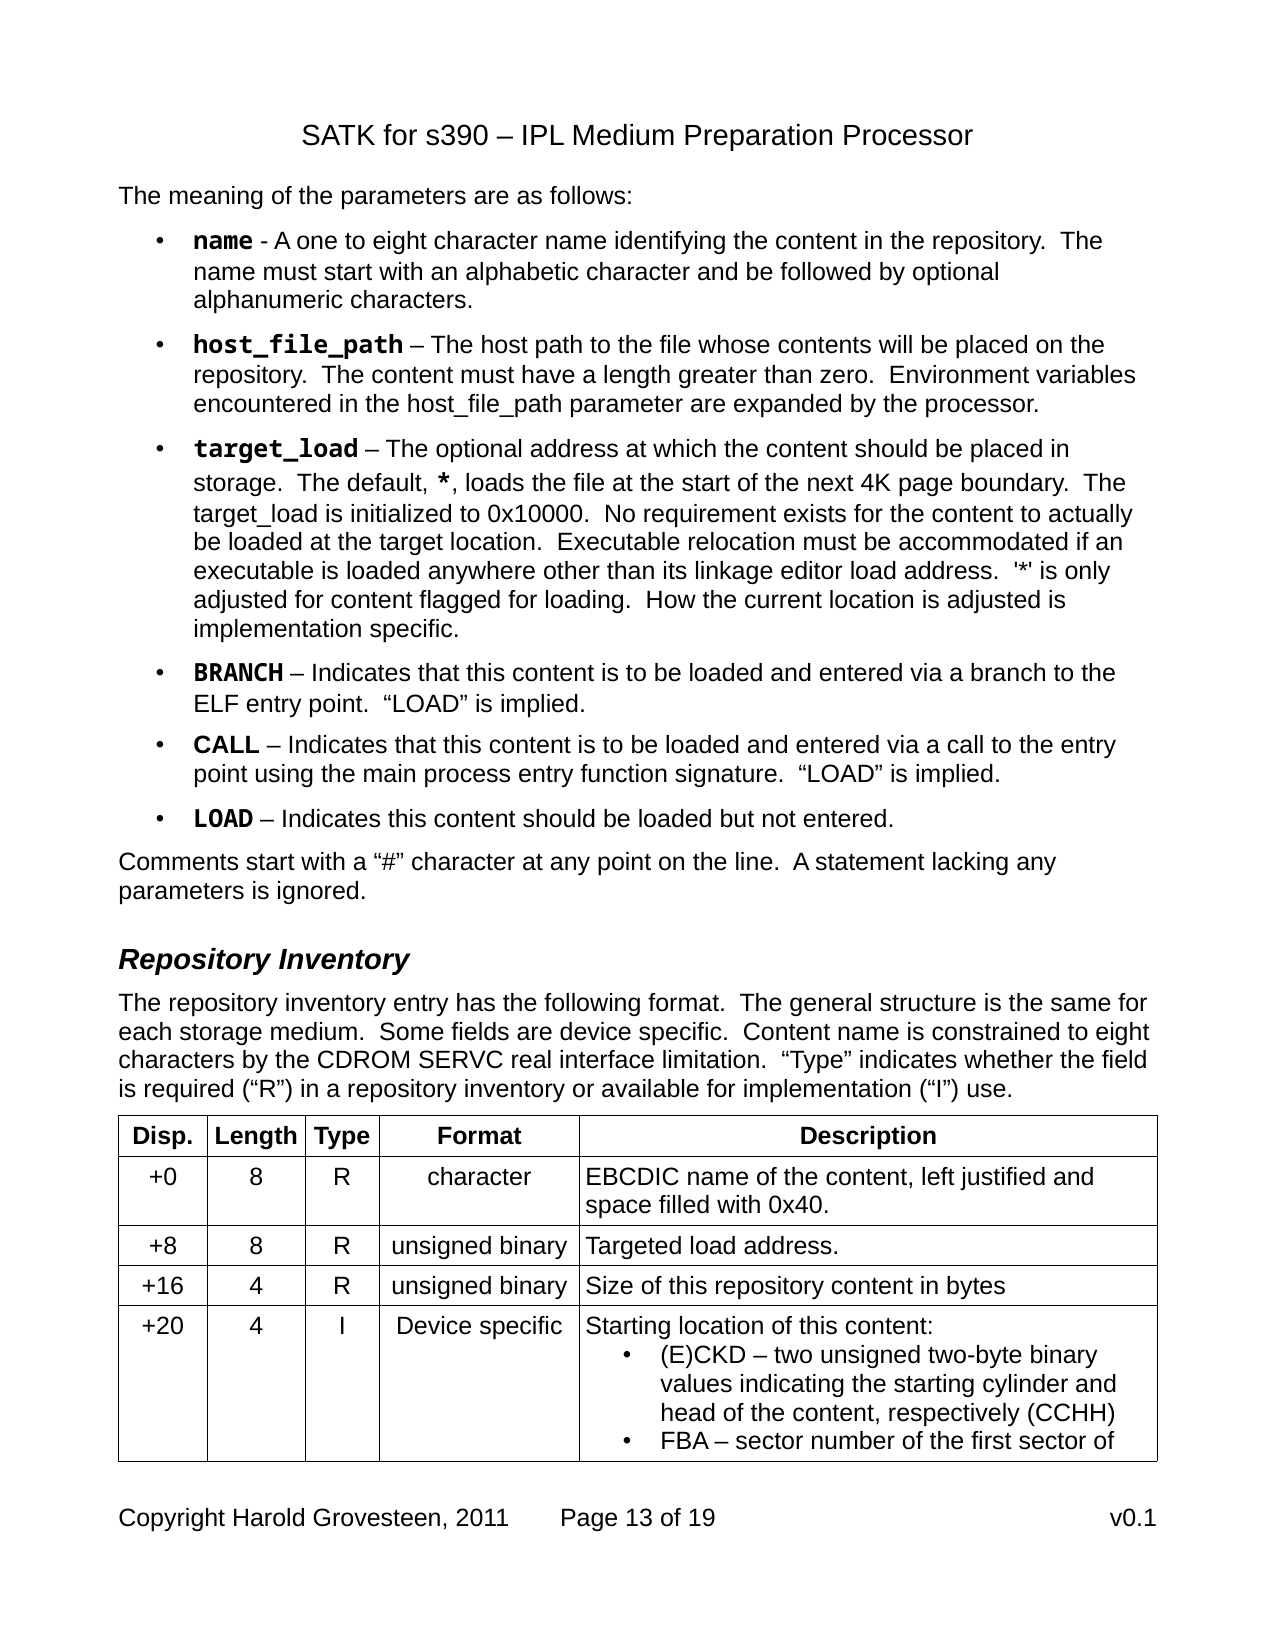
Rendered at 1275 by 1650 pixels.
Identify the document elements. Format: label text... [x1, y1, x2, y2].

table_cell R [306, 1157, 379, 1225]
table_cell +0 [119, 1157, 207, 1225]
text The repository inventory entry has the following format. The general structure is the same for each storage medium. Some fields are device specific. Content name is constrained to eight characters by the CDROM SERVC real interface limitation. “Type” indicates whether the field is required (“R”) in a repository inventory or available for implementation (“I”) use. [118, 988, 1157, 1103]
table_cell unsigned binary [380, 1266, 579, 1305]
table_header Length [208, 1116, 305, 1156]
table_cell I [306, 1306, 379, 1461]
subtitle Repository Inventory [118, 942, 1157, 975]
table_cell +20 [119, 1306, 207, 1461]
table_cell Starting location of this content: (E)CKD – two unsigned two-byte binary values indicating the starting cylinder and head of the content, respectively (CCHH) FBA – sector number of the first sector of the content CDROM – not used, zero [580, 1306, 1157, 1461]
text The meaning of the parameters are as follows: [118, 181, 1157, 210]
list BRANCH – Indicates that this content is to be loaded and entered via a branch to the ELF entry point. “LOAD” is implied. [156, 655, 1157, 718]
list target_load – The optional address at which the content should be placed in storage. The default, *, loads the file at the start of the next 4K page boundary. The target_load is initialized to 0x10000. No requirement exists for the content to actually be loaded at the target location. Executable relocation must be accommodated if an executable is loaded anywhere other than its linkage editor load address. '*' is only adjusted for content flagged for loading. How the current location is adjusted is implementation specific. [156, 431, 1157, 642]
table_cell R [306, 1266, 379, 1305]
table_header Type [306, 1116, 379, 1156]
table_cell Device specific [380, 1306, 579, 1461]
table_cell +16 [119, 1266, 207, 1305]
table_cell 8 [208, 1157, 305, 1225]
table_cell EBCDIC name of the content, left justified and space filled with 0x40. [580, 1157, 1157, 1225]
text Comments start with a “#” character at any point on the line. A statement lacking any parameters is ignored. [118, 847, 1157, 904]
table_cell R [306, 1226, 379, 1265]
table_cell unsigned binary [380, 1226, 579, 1265]
table_header Description [580, 1116, 1157, 1156]
table_header Disp. [119, 1116, 207, 1156]
table_cell Size of this repository content in bytes [580, 1266, 1157, 1305]
list host_file_path – The host path to the file whose contents will be placed on the repository. The content must have a length greater than zero. Environment variables encountered in the host_file_path parameter are expanded by the processor. [156, 326, 1157, 418]
table_cell +8 [119, 1226, 207, 1265]
table_cell 8 [208, 1226, 305, 1265]
list name - A one to eight character name identifying the content in the repository. The name must start with an alphabetic character and be followed by optional alphanumeric characters. [156, 222, 1157, 314]
table_header Format [380, 1116, 579, 1156]
table_cell character [380, 1157, 579, 1225]
table_cell 4 [208, 1266, 305, 1305]
list CALL – Indicates that this content is to be loaded and entered via a call to the entry point using the main process entry function signature. “LOAD” is implied. [156, 730, 1157, 788]
list LOAD – Indicates this content should be loaded but not entered. [156, 800, 1157, 834]
table_cell 4 [208, 1306, 305, 1461]
table_cell Targeted load address. [580, 1226, 1157, 1265]
